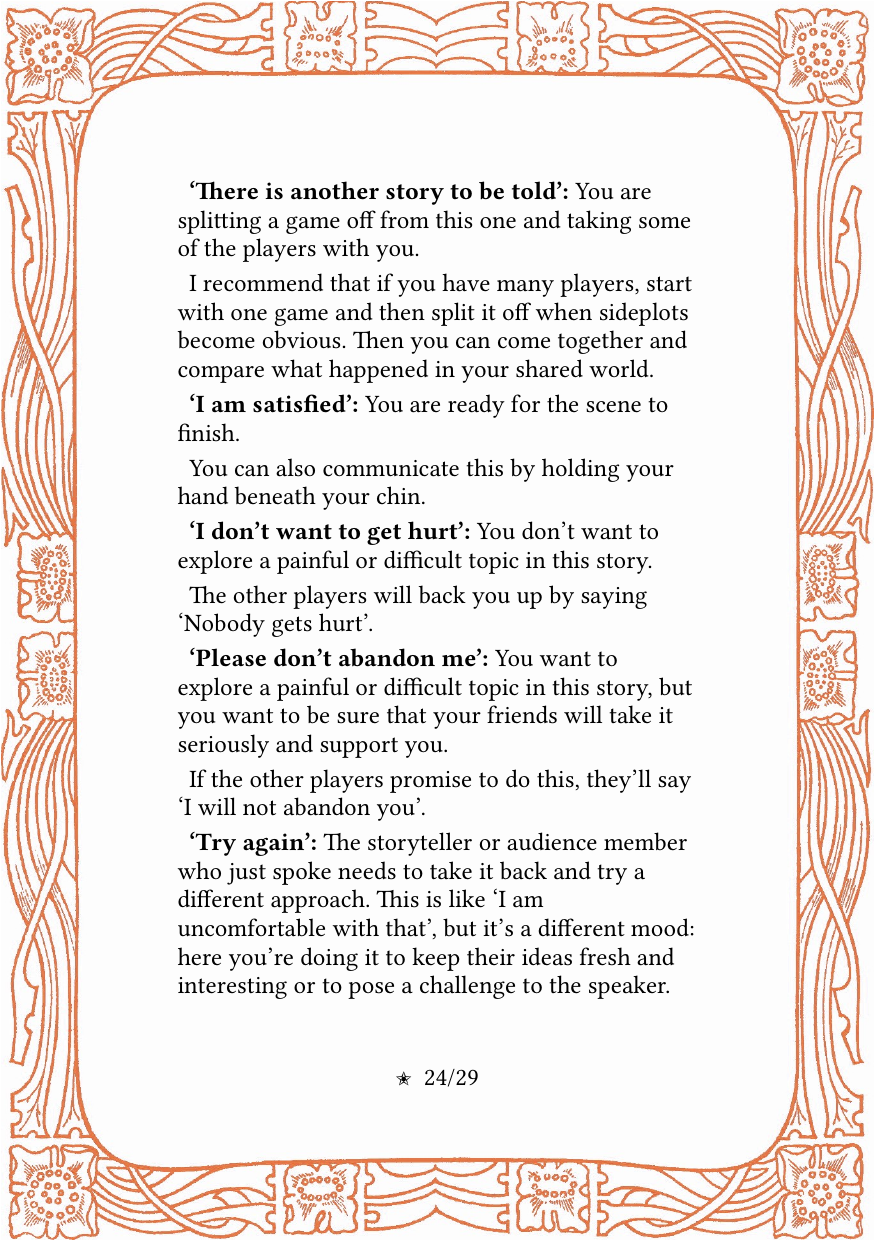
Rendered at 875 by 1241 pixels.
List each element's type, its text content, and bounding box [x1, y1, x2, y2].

text The other players will back you up by saying ‘Nobody gets hurt’. [177, 581, 697, 638]
text ‘I am satisfied’: You are ready for the scene to finish. [177, 390, 697, 447]
text ‘There is another story to be told’: You are splitting a game off from this one and taking some of the players with you. [177, 177, 697, 263]
text I recommend that if you have many players, start with one game and then split it off when sideplots become obvious. Then you can come together and compare what happened in your shared world. [177, 269, 697, 383]
picture [1, 1, 874, 1240]
text ‘I don’t want to get hurt’: You don’t want to explore a painful or difficult topic in this story. [177, 517, 697, 574]
text You can also communicate this by holding your hand beneath your chin. [177, 453, 697, 511]
text ‘Try again’: The storyteller or audience member who just spoke needs to take it back and try a different approach. This is like ‘I am uncomfortable with that’, but it’s a different mood: here you’re doing it to keep their ideas fresh and interesting or to pose a challenge to the speaker. [177, 828, 697, 999]
text If the other players promise to do this, they’ll say ‘I will not abandon you’. [177, 765, 697, 822]
text ‘Please don’t abandon me’: You want to explore a painful or difficult topic in this story, but you want to be sure that your friends will take it seriously and support you. [177, 644, 697, 758]
